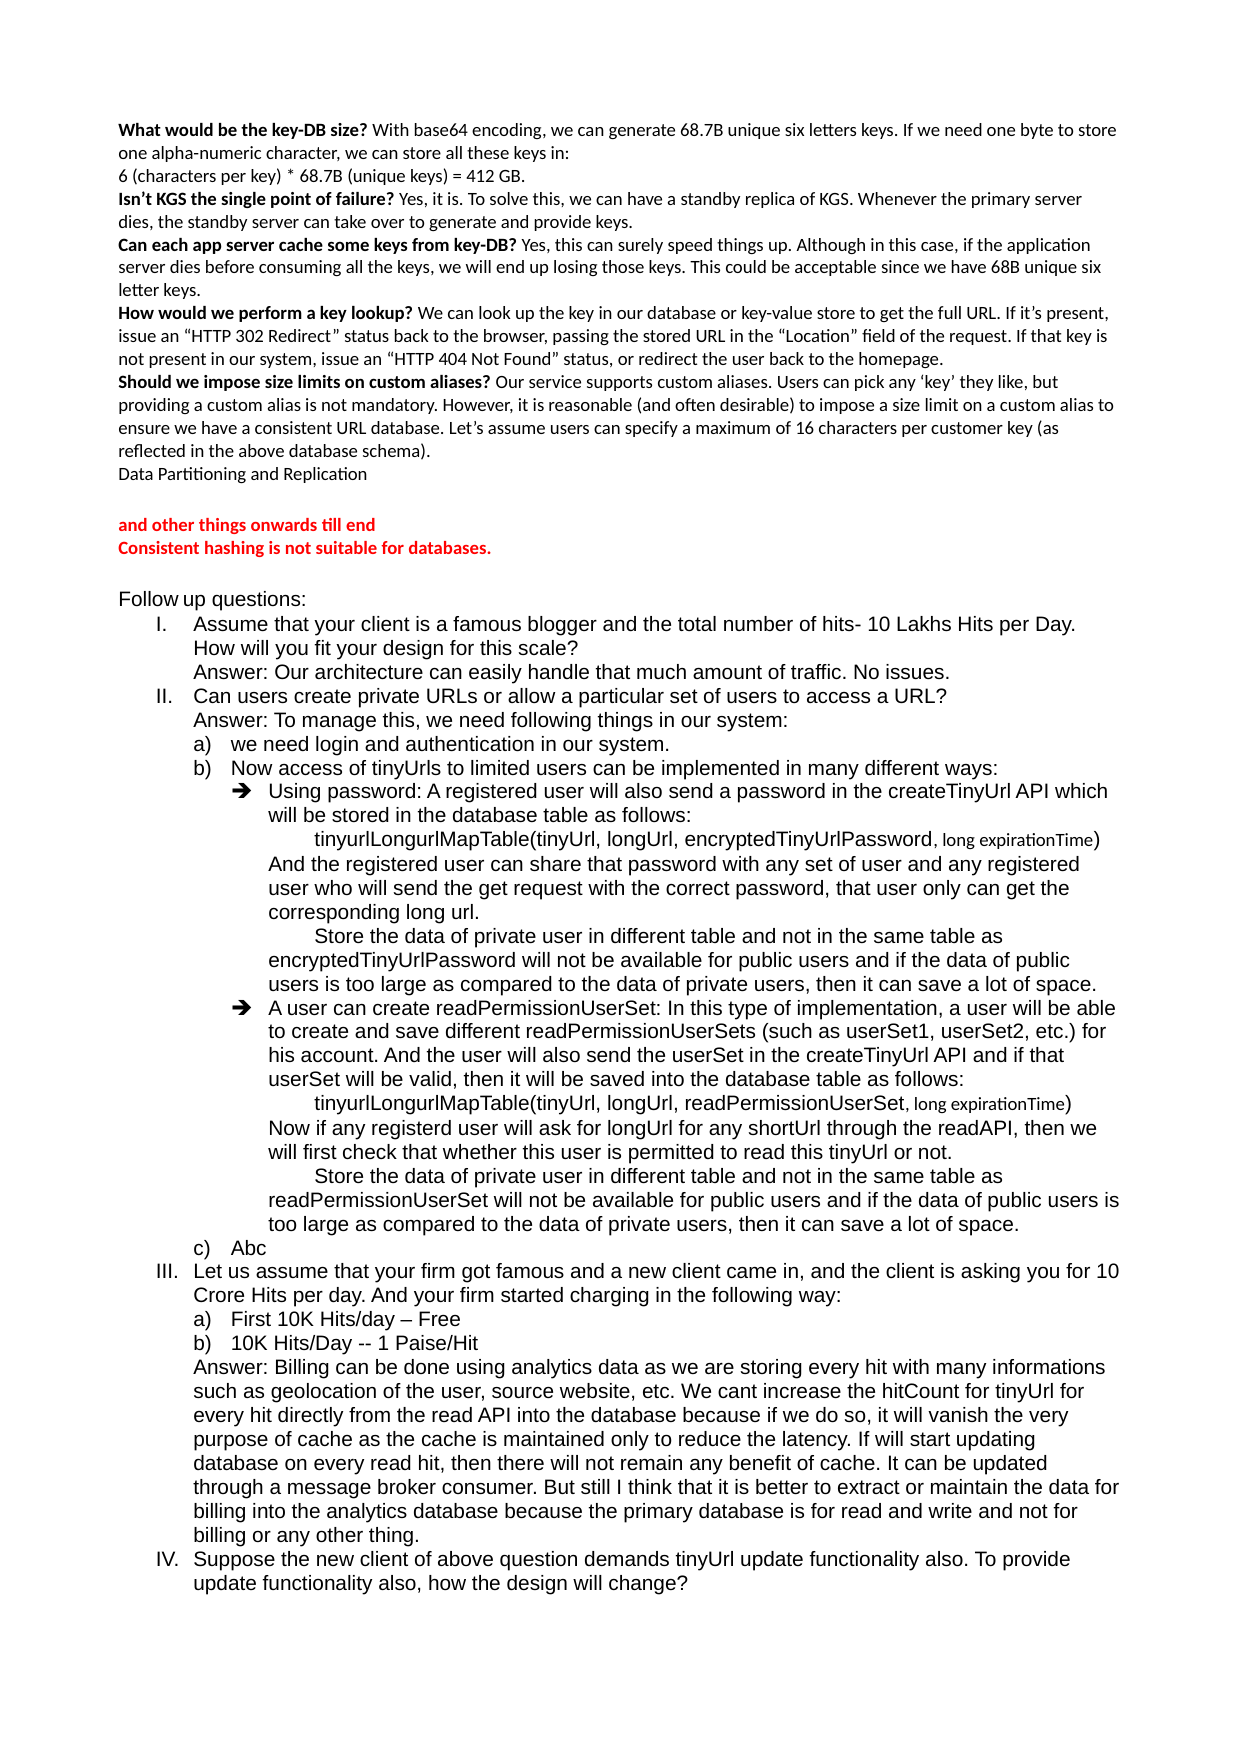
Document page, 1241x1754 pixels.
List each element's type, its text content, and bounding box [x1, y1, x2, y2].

text How would we perform a key lookup? We can look up the key in our database or key-value store to get the full URL. If it’s present, issue an “HTTP 302 Redirect” status back to the browser, passing the stored URL in the “Location” field of the request. If that key is not present in our system, issue an “HTTP 404 Not Found” status, or redirect the user back to the homepage. [118, 301, 1122, 370]
text Consistent hashing is not suitable for databases. [118, 536, 1122, 559]
list First 10K Hits/day – Free [193, 1307, 1122, 1331]
list we need login and authentication in our system. [193, 731, 1122, 755]
list Abc [193, 1235, 1122, 1259]
list Store the data of private user in different table and not in the same table as readPermissionUserSet will not be available for public users and if the data of public users is too large as compared to the data of private users, then it can save a lot of space. [231, 1163, 1122, 1235]
text and other things onwards till end [118, 513, 1122, 536]
list Now access of tinyUrls to limited users can be implemented in many different ways: [193, 755, 1122, 779]
list Answer: Our architecture can easily handle that much amount of traffic. No issues. [156, 659, 1122, 683]
list Using password: A registered user will also send a password in the createTinyUrl API which will be stored in the database table as follows: [231, 779, 1122, 827]
text Can each app server cache some keys from key-DB? Yes, this can surely speed things up. Although in this case, if the application server dies before consuming all the keys, we will end up losing those keys. This could be acceptable since we have 68B unique six letter keys. [118, 233, 1122, 301]
text 6 (characters per key) * 68.7B (unique keys) = 412 GB. [118, 164, 1122, 187]
list A user can create readPermissionUserSet: In this type of implementation, a user will be able to create and save different readPermissionUserSets (such as userSet1, userSet2, etc.) for his account. And the user will also send the userSet in the createTinyUrl API and if that userSet will be valid, then it will be saved into the database table as follows: [231, 995, 1122, 1091]
list Let us assume that your firm got famous and a new client came in, and the client is asking you for 10 Crore Hits per day. And your firm started charging in the following way: [156, 1259, 1122, 1307]
list 10K Hits/Day -- 1 Paise/Hit [193, 1331, 1122, 1355]
list And the registered user can share that password with any set of user and any registered user who will send the get request with the correct password, that user only can get the corresponding long url. [231, 852, 1122, 923]
list Answer: To manage this, we need following things in our system: [156, 707, 1122, 731]
list Can users create private URLs or allow a particular set of users to access a URL? [156, 683, 1122, 707]
text What would be the key-DB size? With base64 encoding, we can generate 68.7B unique six letters keys. If we need one byte to store one alpha-numeric character, we can store all these keys in: [118, 118, 1122, 164]
list Now if any registerd user will ask for longUrl for any shortUrl through the readAPI, then we will first check that whether this user is permitted to read this tinyUrl or not. [231, 1116, 1122, 1163]
list tinyurlLongurlMapTable(tinyUrl, longUrl, encryptedTinyUrlPassword, long expirationTime) [231, 827, 1122, 852]
text Should we impose size limits on custom aliases? Our service supports custom aliases. Users can pick any ‘key’ they like, but providing a custom alias is not mandatory. However, it is reasonable (and often desirable) to impose a size limit on a custom alias to ensure we have a consistent URL database. Let’s assume users can specify a maximum of 16 characters per customer key (as reflected in the above database schema). [118, 370, 1122, 462]
text Isn’t KGS the single point of failure? Yes, it is. To solve this, we can have a standby replica of KGS. Whenever the primary server dies, the standby server can take over to generate and provide keys. [118, 187, 1122, 233]
list tinyurlLongurlMapTable(tinyUrl, longUrl, readPermissionUserSet, long expirationTime) [231, 1091, 1122, 1116]
list Assume that your client is a famous blogger and the total number of hits- 10 Lakhs Hits per Day. How will you fit your design for this scale? [156, 612, 1122, 659]
text Follow up questions: [118, 587, 1122, 612]
list Store the data of private user in different table and not in the same table as encryptedTinyUrlPassword will not be available for public users and if the data of public users is too large as compared to the data of private users, then it can save a lot of space. [231, 923, 1122, 995]
list Answer: Billing can be done using analytics data as we are storing every hit with many informations such as geolocation of the user, source website, etc. We cant increase the hitCount for tinyUrl for every hit directly from the read API into the database because if we do so, it will vanish the very purpose of cache as the cache is maintained only to reduce the latency. If will start updating database on every read hit, then there will not remain any benefit of cache. It can be updated through a message broker consumer. But still I think that it is better to extract or maintain the data for billing into the analytics database because the primary database is for read and write and not for billing or any other thing. [156, 1355, 1122, 1547]
text Data Partitioning and Replication [118, 462, 1122, 485]
list Suppose the new client of above question demands tinyUrl update functionality also. To provide update functionality also, how the design will change? [156, 1547, 1122, 1595]
